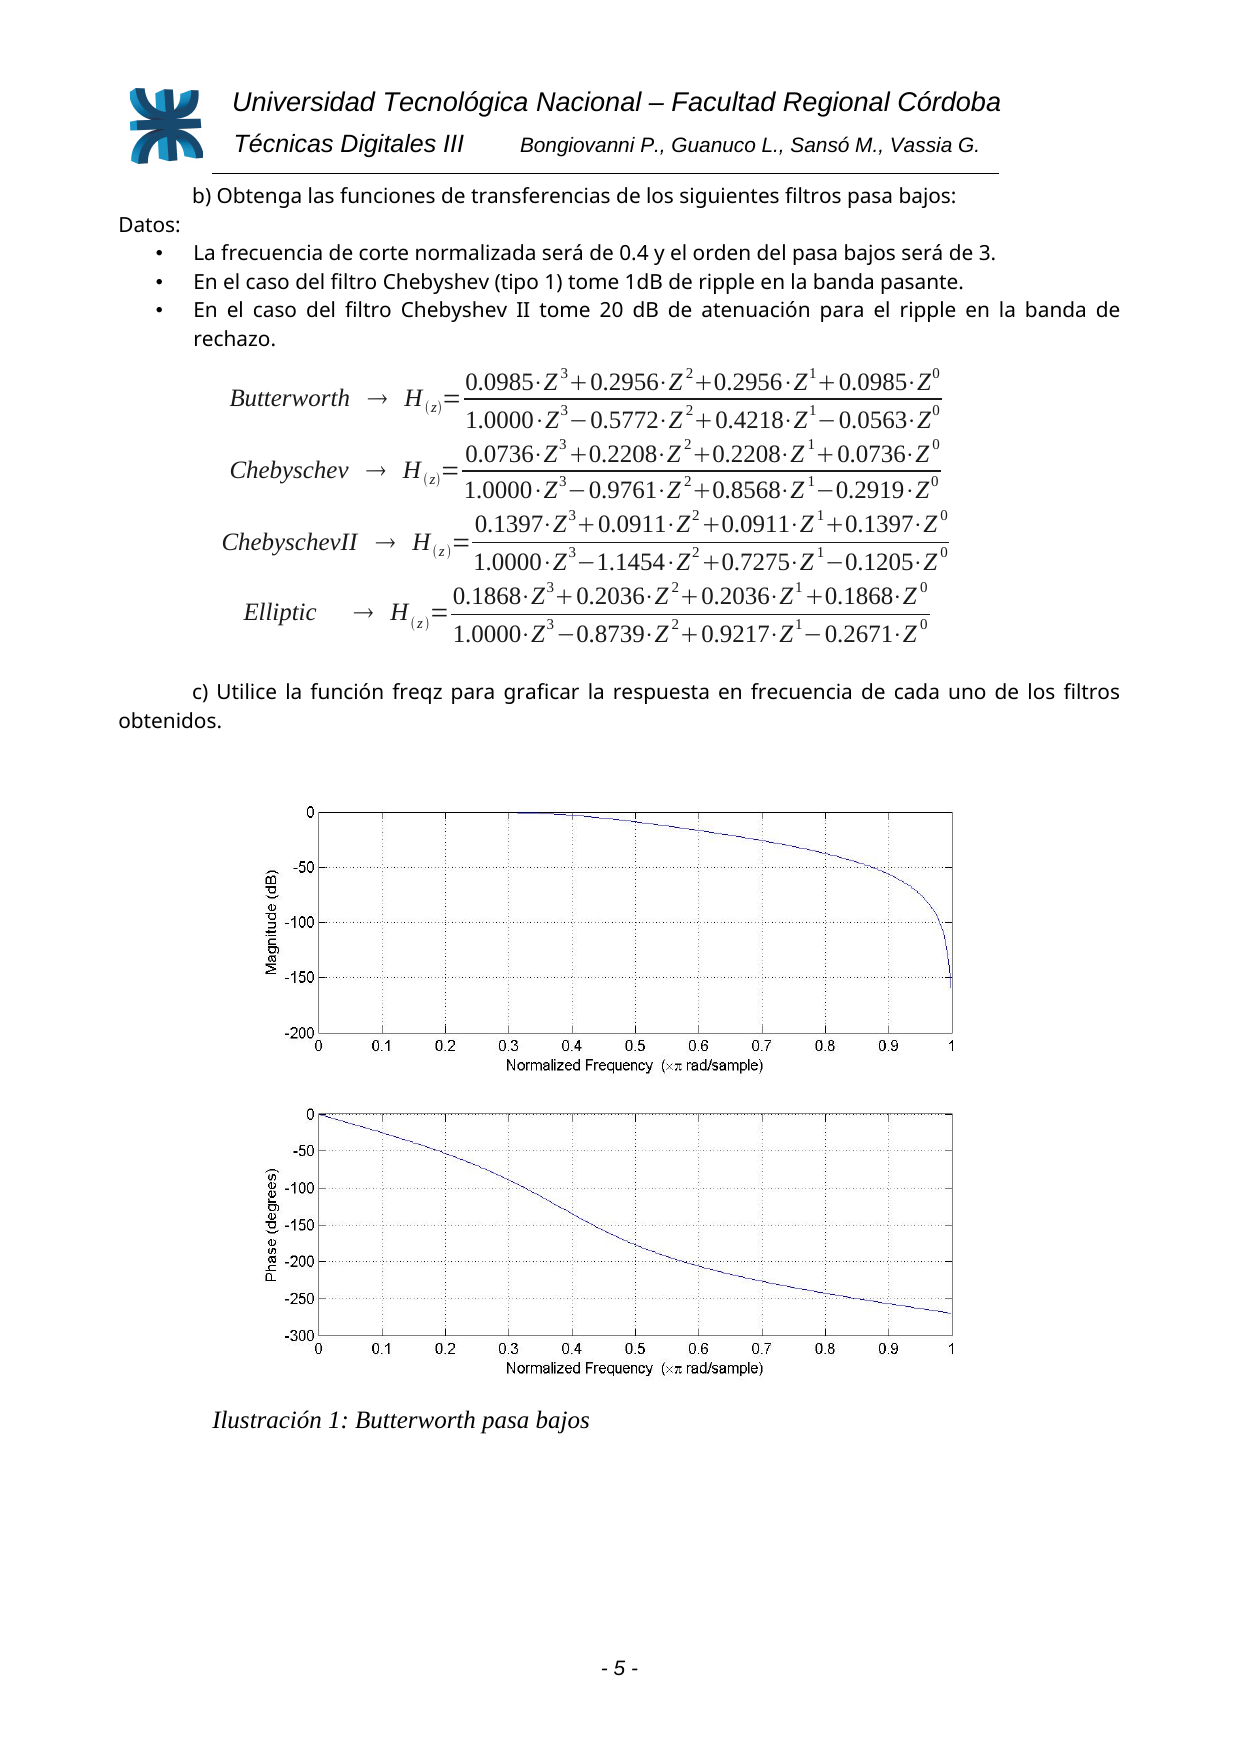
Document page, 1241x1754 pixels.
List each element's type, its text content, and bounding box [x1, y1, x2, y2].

list En el caso del filtro Chebyshev (tipo 1) tome 1dB de ripple en la banda pasante. [156, 267, 1122, 295]
text b) Obtenga las funciones de transferencias de los siguientes filtros pasa bajos: [118, 181, 1122, 210]
picture [212, 763, 1029, 1406]
text Ilustración 1: Butterworth pasa bajos [212, 1406, 1028, 1434]
text Datos: [118, 210, 1122, 238]
text c) Utilice la función freqz para graficar la respuesta en frecuencia de cada uno de los filtros obtenidos. [118, 677, 1122, 734]
picture [129, 88, 203, 164]
list La frecuencia de corte normalizada será de 0.4 y el orden del pasa bajos será de 3. [156, 238, 1122, 267]
list En el caso del filtro Chebyshev II tome 20 dB de atenuación para el ripple en la banda de rechazo. [156, 295, 1122, 352]
